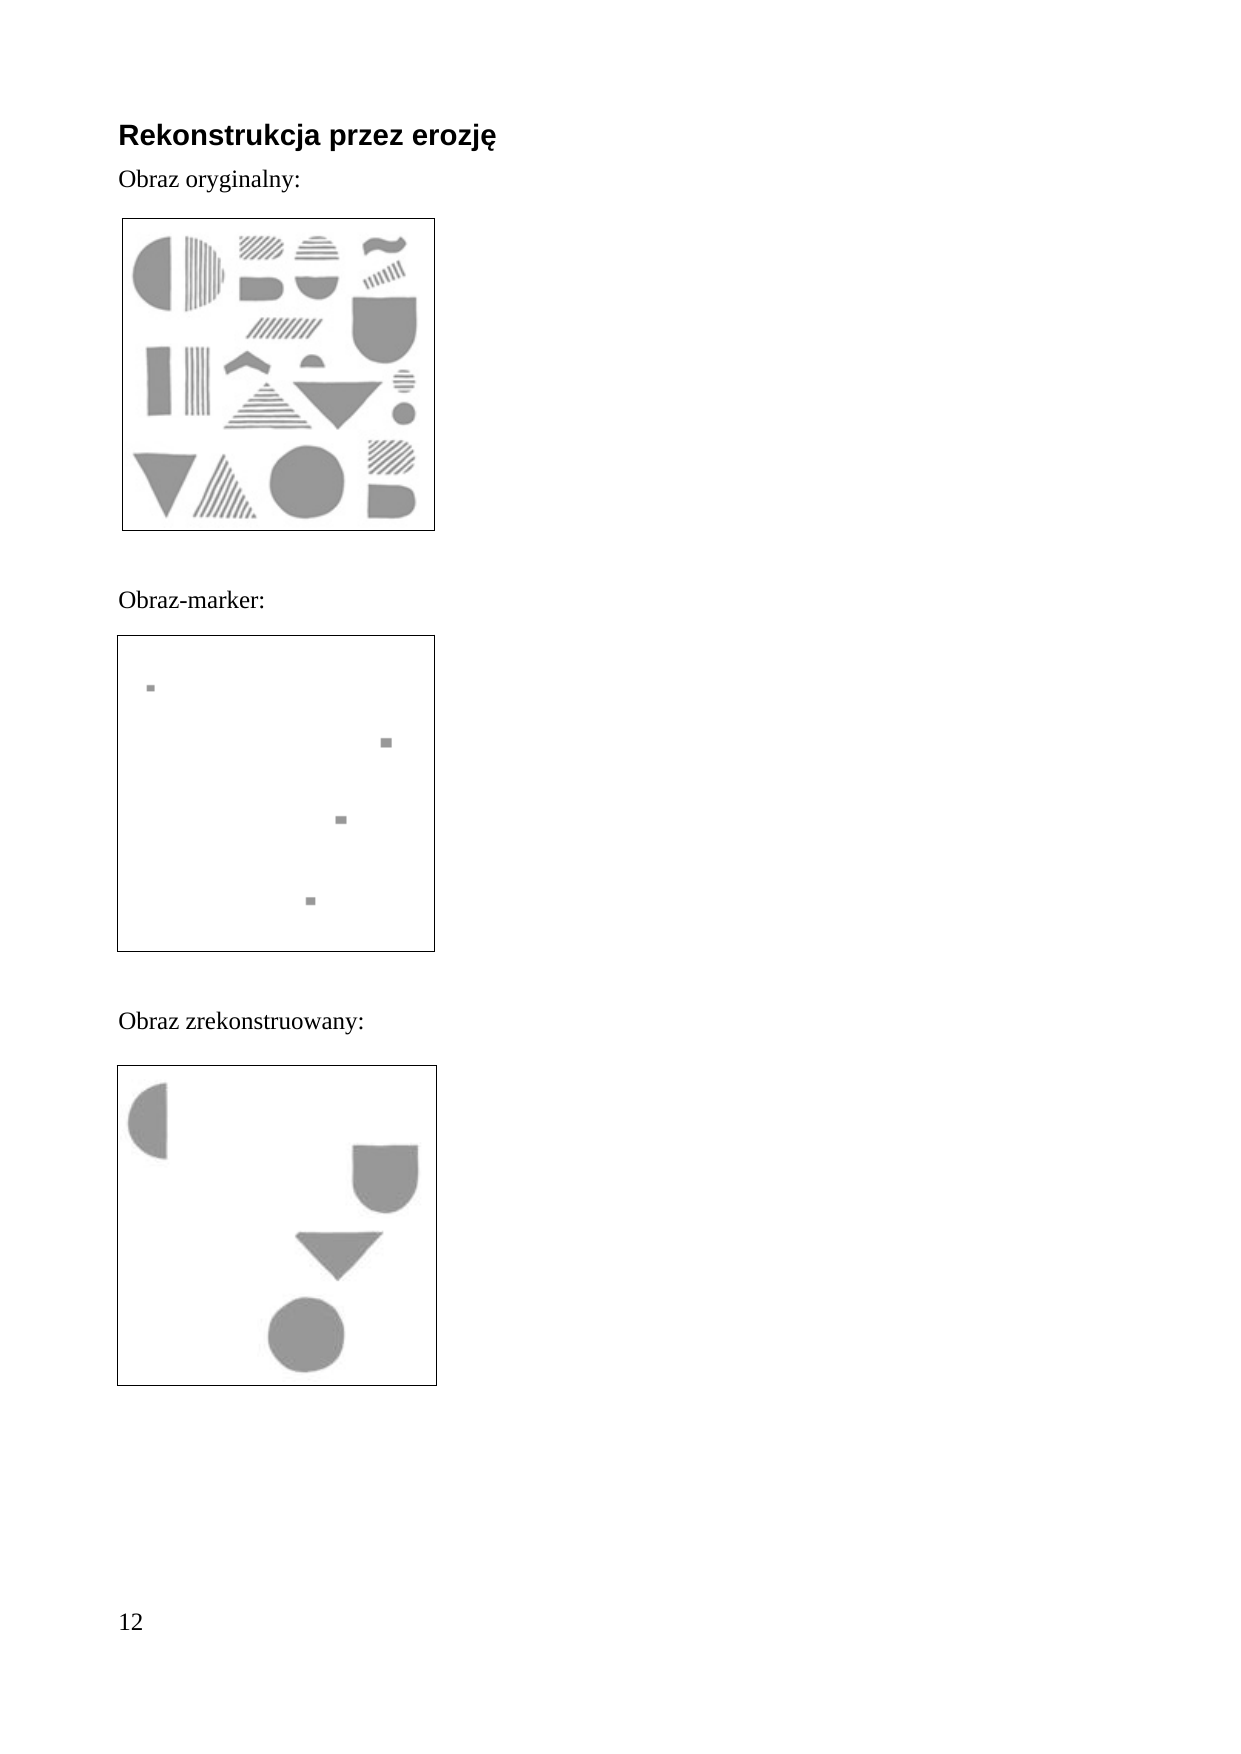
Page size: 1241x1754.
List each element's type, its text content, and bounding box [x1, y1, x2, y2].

text Obraz-marker: [118, 585, 1122, 614]
subtitle Rekonstrukcja przez erozję [118, 118, 1122, 152]
picture [119, 637, 431, 949]
picture [124, 221, 432, 528]
text Obraz oryginalny: [118, 164, 1122, 193]
picture [119, 1067, 434, 1382]
text Obraz zrekonstruowany: [118, 1006, 1122, 1035]
